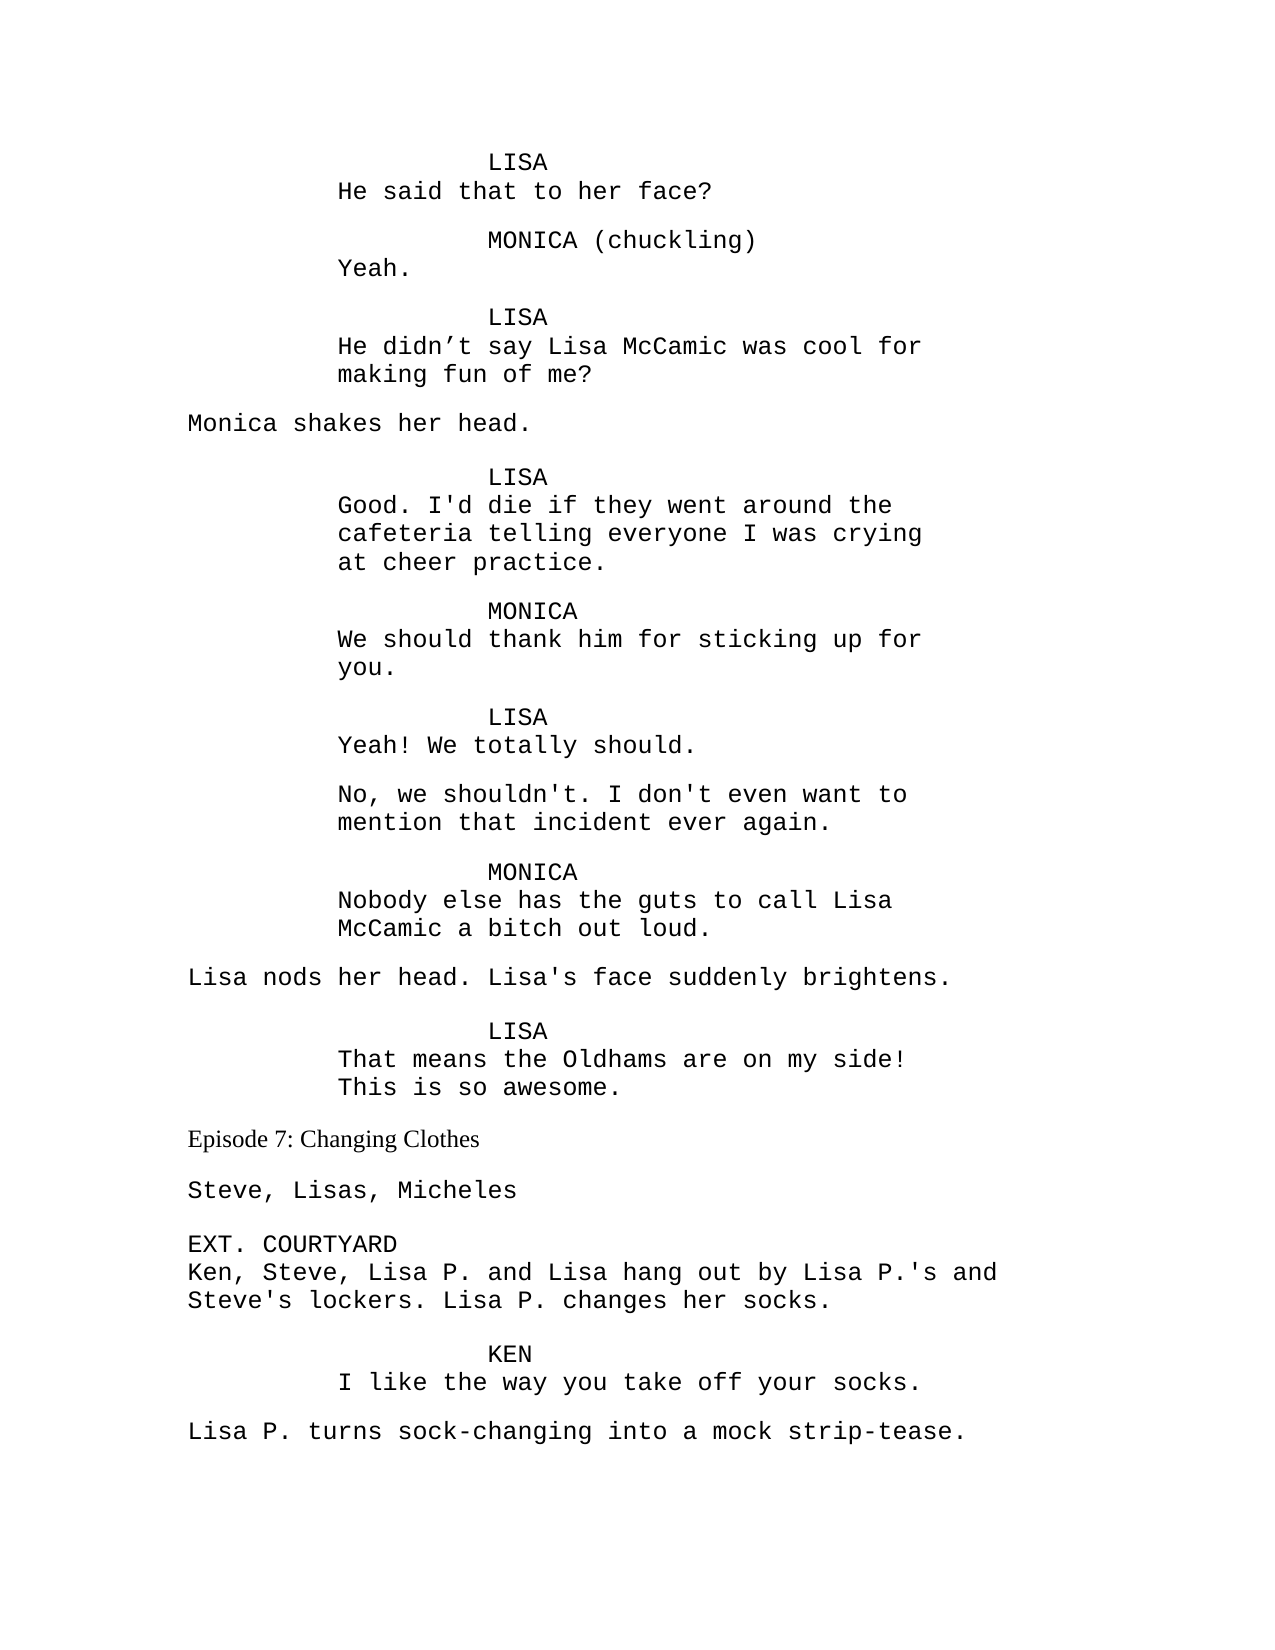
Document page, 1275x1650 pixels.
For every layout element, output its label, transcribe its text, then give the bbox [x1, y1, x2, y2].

text MONICA [187, 859, 1087, 887]
text We should thank him for sticking up for you. [337, 627, 937, 683]
text LISA [187, 150, 1087, 178]
text I like the way you take off your socks. [337, 1369, 937, 1398]
text He said that to her face? [337, 178, 937, 207]
text Good. I'd die if they went around the cafeteria telling everyone I was crying at cheer practice. [337, 492, 937, 577]
text Lisa P. turns sock-changing into a mock strip-tease. [187, 1419, 1087, 1447]
text Ken, Steve, Lisa P. and Lisa hang out by Lisa P.'s and Steve's lockers. Lisa P. changes her socks. [187, 1259, 1087, 1316]
text LISA [187, 1018, 1087, 1047]
text Lisa nods her head. Lisa's face suddenly brightens. [187, 965, 1087, 993]
text Nobody else has the guts to call Lisa McCamic a bitch out loud. [337, 887, 937, 944]
subtitle EXT. COURTYARD [187, 1231, 1087, 1259]
text Yeah. [337, 256, 937, 284]
text LISA [187, 464, 1087, 492]
text Monica shakes her head. [187, 411, 1087, 439]
text He didn’t say Lisa McCamic was cool for making fun of me? [337, 333, 937, 390]
text Yeah! We totally should. [337, 732, 937, 761]
text LISA [187, 704, 1087, 732]
text That means the Oldhams are on my side! This is so awesome. [337, 1047, 937, 1103]
text KEN [187, 1341, 1087, 1369]
subtitle Steve, Lisas, Micheles [187, 1178, 1087, 1206]
text No, we shouldn't. I don't even want to mention that incident ever again. [337, 782, 937, 838]
text MONICA [187, 598, 1087, 627]
text MONICA (chuckling) [187, 227, 1087, 256]
subtitle Episode 7: Changing Clothes [187, 1124, 1087, 1153]
text LISA [187, 305, 1087, 333]
